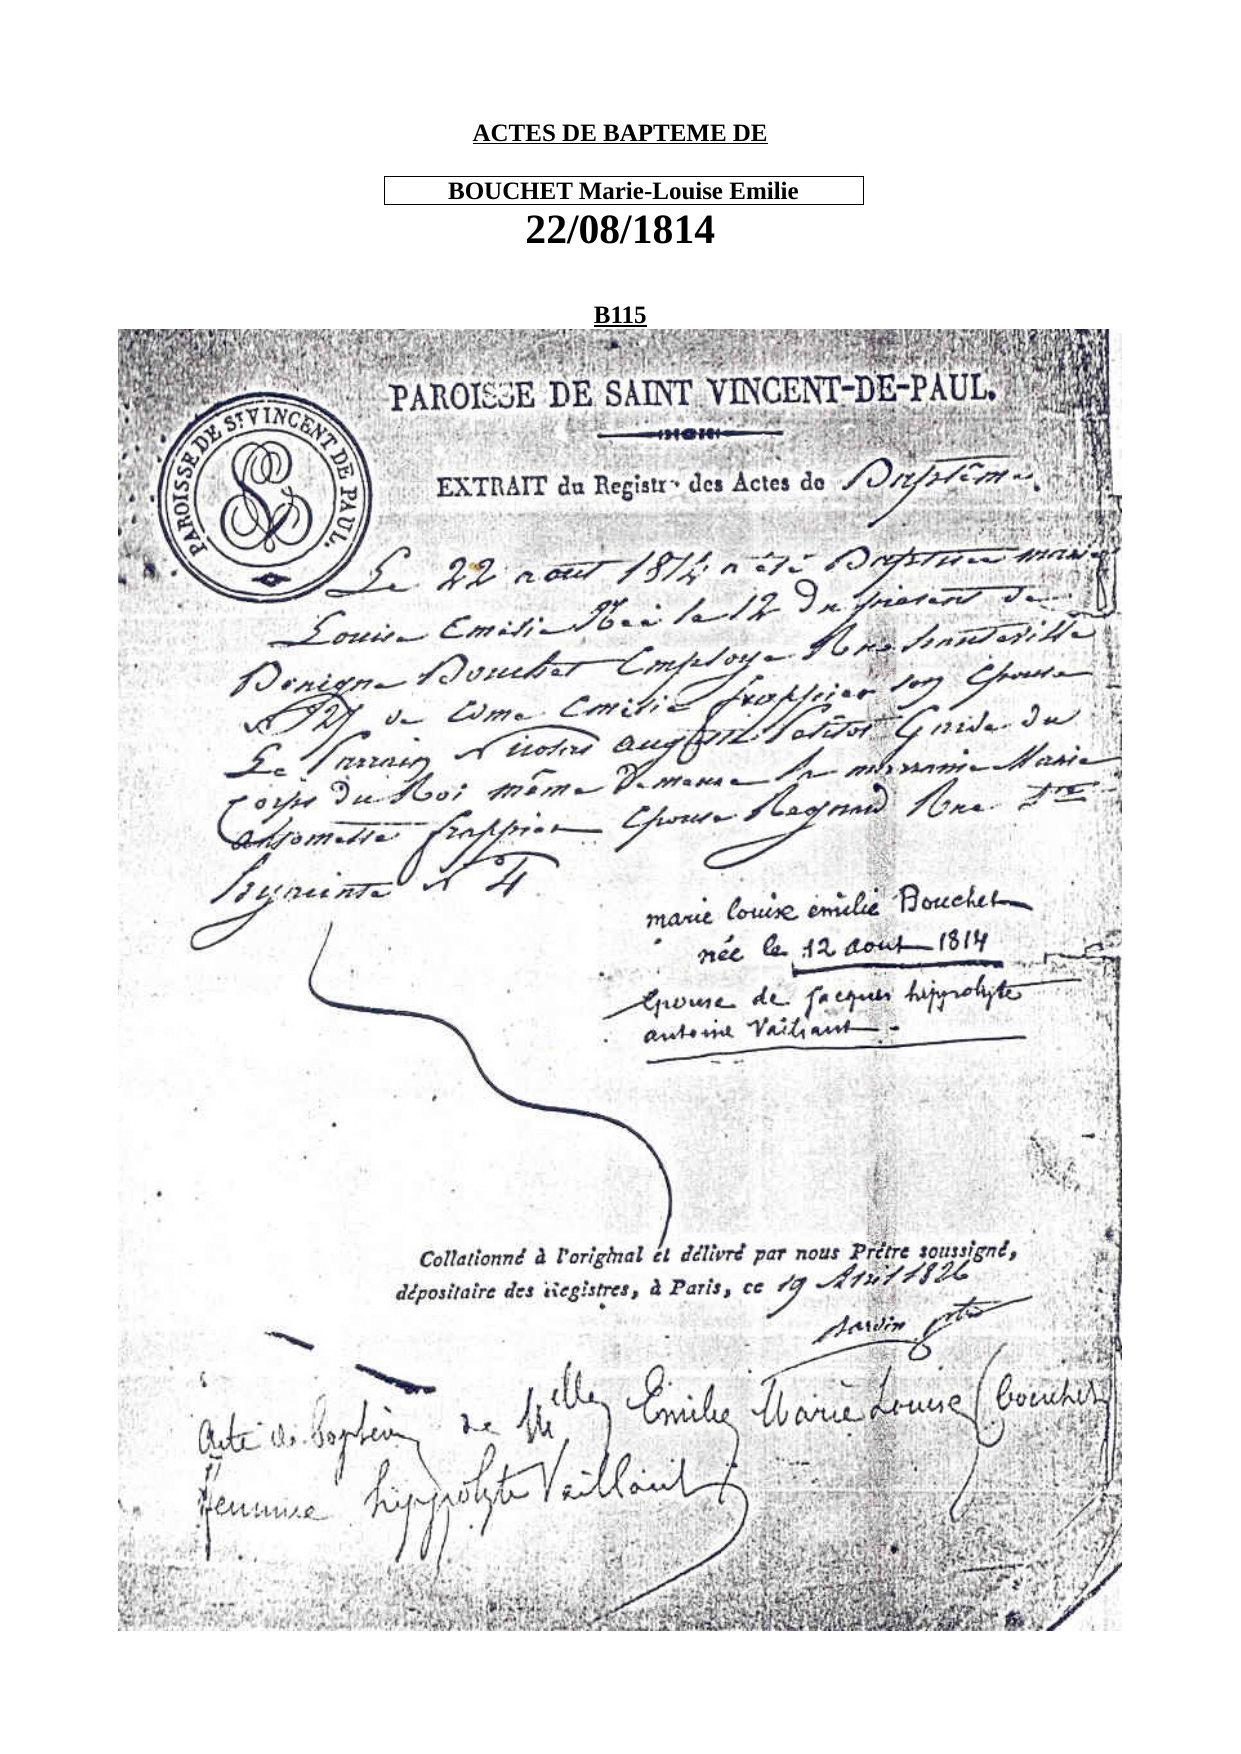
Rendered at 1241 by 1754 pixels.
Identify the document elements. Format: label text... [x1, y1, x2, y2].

text B115 [118, 300, 1122, 329]
picture [118, 329, 1122, 1631]
text BOUCHET Marie-Louise Emilie [385, 177, 863, 204]
text 22/08/1814 [118, 204, 1122, 252]
text ACTES DE BAPTEME DE [118, 118, 1122, 147]
